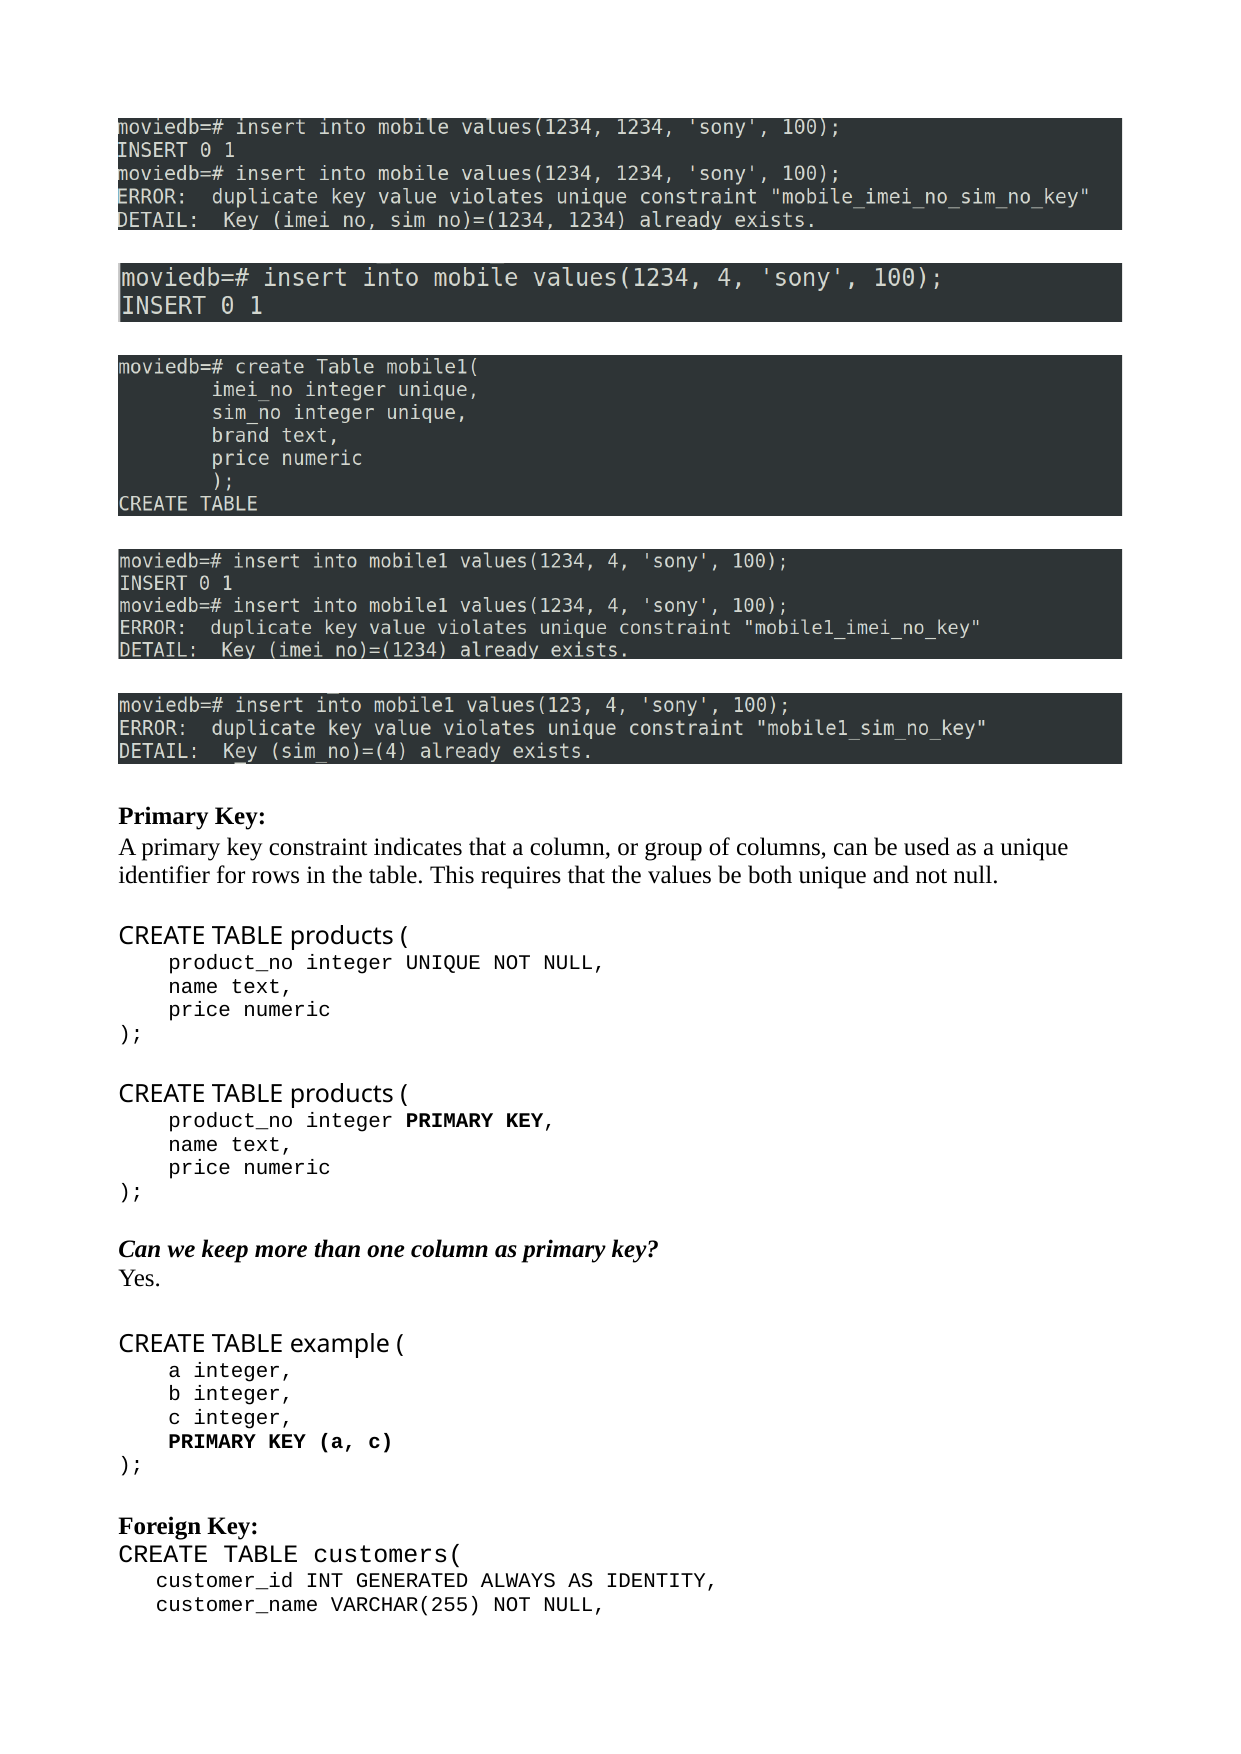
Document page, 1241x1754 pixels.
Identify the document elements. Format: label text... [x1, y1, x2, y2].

text customer_name VARCHAR(255) NOT NULL, [118, 1593, 1122, 1617]
text name text, [118, 1134, 1122, 1157]
text PRIMARY KEY (a, c) [118, 1431, 1122, 1454]
text Yes. [118, 1263, 1122, 1292]
text Primary Key: [118, 798, 1122, 832]
text ); [118, 1181, 1122, 1205]
picture [118, 263, 1123, 322]
text customer_id INT GENERATED ALWAYS AS IDENTITY, [118, 1570, 1122, 1593]
text CREATE TABLE products ( [118, 1076, 1122, 1110]
picture [118, 549, 1123, 659]
picture [118, 355, 1123, 516]
text Foreign Key: [118, 1507, 1122, 1542]
text ); [118, 1454, 1122, 1478]
picture [118, 693, 1123, 764]
text CREATE TABLE products ( [118, 918, 1122, 952]
text product_no integer PRIMARY KEY, [118, 1110, 1122, 1134]
picture [118, 118, 1123, 230]
text product_no integer UNIQUE NOT NULL, [118, 952, 1122, 976]
text b integer, [118, 1383, 1122, 1407]
text name text, [118, 976, 1122, 999]
text price numeric [118, 999, 1122, 1023]
text CREATE TABLE example ( [118, 1326, 1122, 1360]
text price numeric [118, 1157, 1122, 1181]
text ); [118, 1023, 1122, 1047]
text CREATE TABLE customers( [118, 1542, 1122, 1570]
text Can we keep more than one column as primary key? [118, 1234, 1122, 1263]
text a integer, [118, 1360, 1122, 1383]
text A primary key constraint indicates that a column, or group of columns, can be used as a unique identifier for rows in the table. This requires that the values be both unique and not null. [118, 832, 1122, 889]
text c integer, [118, 1407, 1122, 1431]
